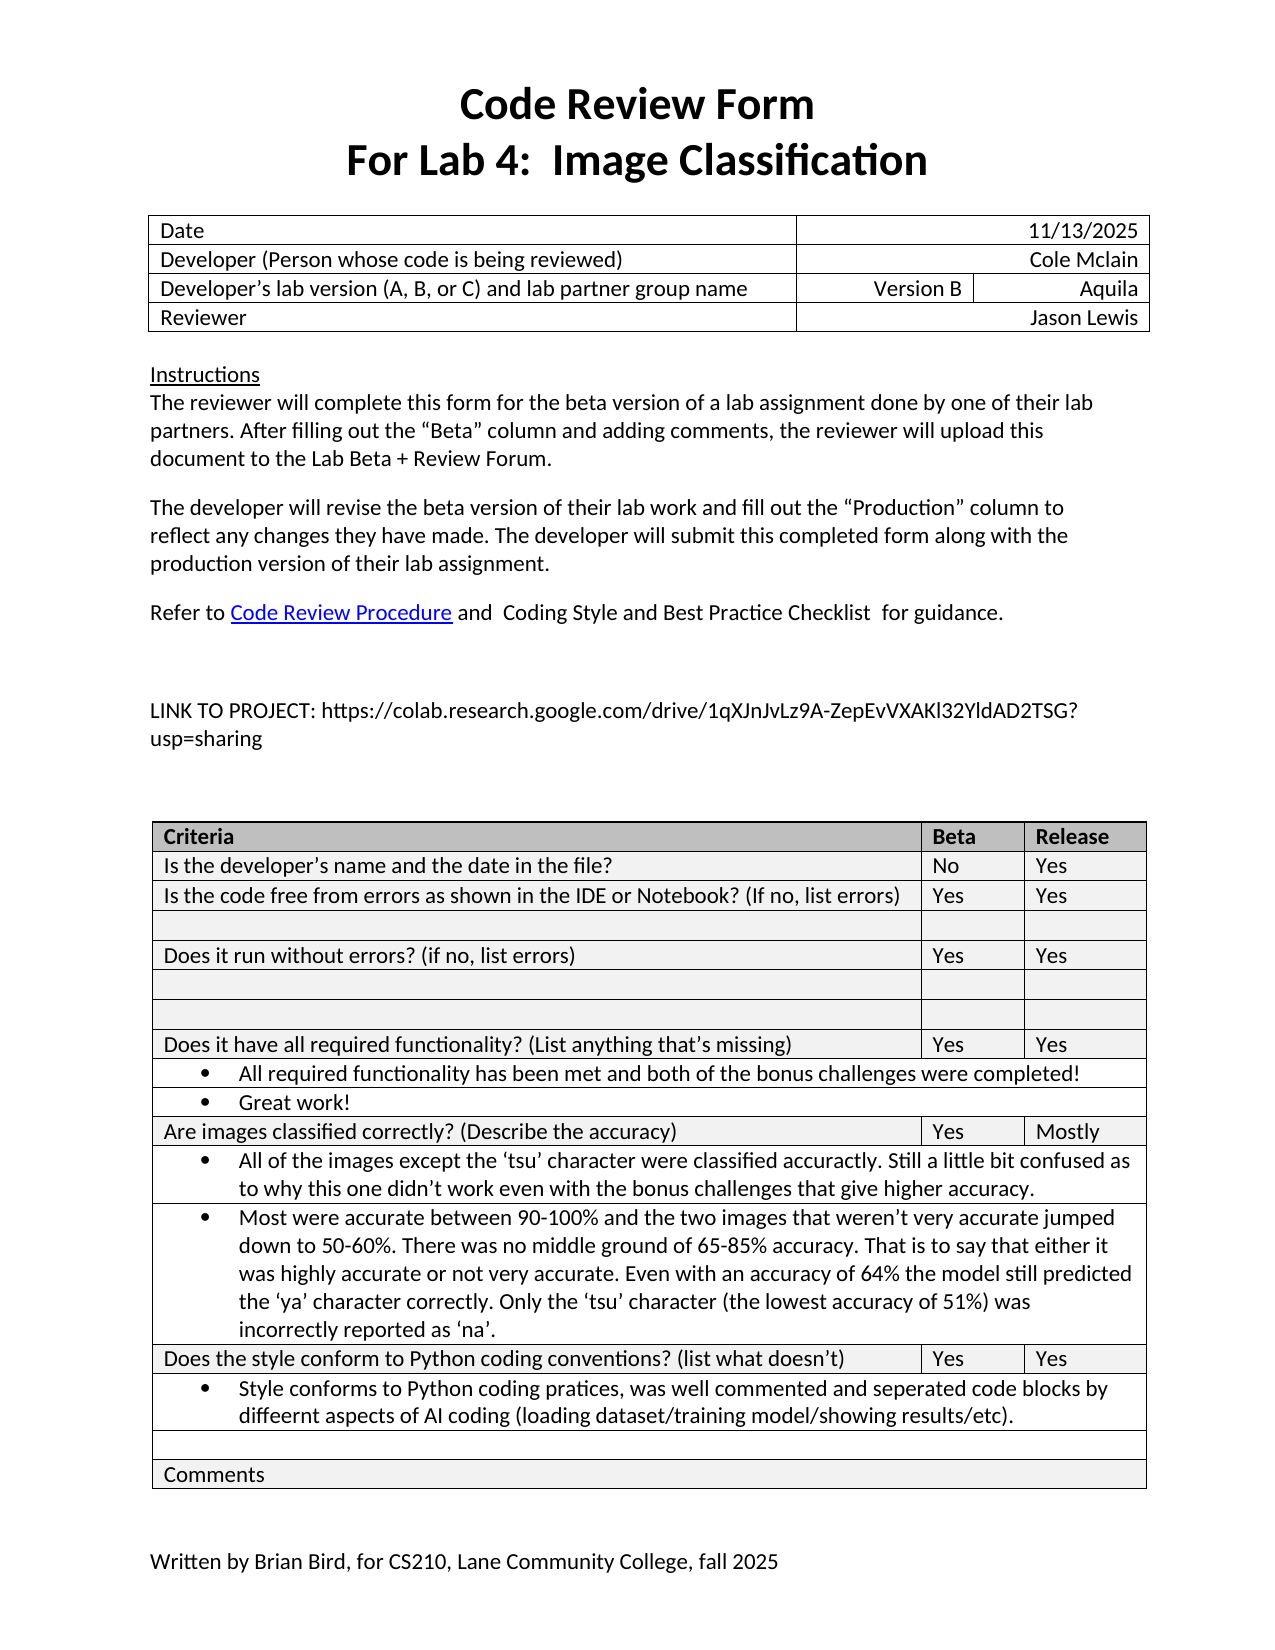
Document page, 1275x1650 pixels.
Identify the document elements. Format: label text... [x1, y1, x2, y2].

text Instructions [150, 332, 1125, 388]
table_cell Mostly [1025, 1117, 1146, 1145]
table_cell All of the images except the ‘tsu’ character were classified accuractly. Still a little bit confused as to why this one didn’t work even with the bonus challenges that give higher accuracy. [153, 1146, 1146, 1202]
table_cell [922, 911, 1024, 940]
table_cell Yes [1025, 1345, 1146, 1373]
table_cell Yes [1025, 1030, 1146, 1058]
table_cell Comments [153, 1460, 1146, 1488]
table_cell Yes [922, 881, 1024, 910]
table_cell [153, 970, 921, 999]
table_cell [922, 970, 1024, 999]
table_cell [153, 911, 921, 940]
table_cell Version B [797, 274, 973, 302]
table_cell Yes [1025, 941, 1146, 969]
table_header Release [1025, 823, 1146, 851]
table_cell No [922, 852, 1024, 880]
table_cell Most were accurate between 90-100% and the two images that weren’t very accurate jumped down to 50-60%. There was no middle ground of 65-85% accuracy. That is to say that either it was highly accurate or not very accurate. Even with an accuracy of 64% the model still predicted the ‘ya’ character correctly. Only the ‘tsu’ character (the lowest accuracy of 51%) was incorrectly reported as ‘na’. [153, 1204, 1146, 1343]
table_cell Style conforms to Python coding pratices, was well commented and seperated code blocks by diffeernt aspects of AI coding (loading dataset/training model/showing results/etc). [153, 1374, 1146, 1430]
table_cell Yes [1025, 881, 1146, 910]
table_cell Developer (Person whose code is being reviewed) [149, 245, 796, 273]
table_cell Yes [922, 1117, 1024, 1145]
table_cell Yes [1025, 852, 1146, 880]
table_cell Aquila [974, 274, 1149, 302]
text The reviewer will complete this form for the beta version of a lab assignment done by one of their lab partners. After filling out the “Beta” column and adding comments, the reviewer will upload this document to the Lab Beta + Review Forum. [150, 388, 1125, 472]
table_cell Jason Lewis [797, 303, 1149, 331]
table_cell Cole Mclain [797, 245, 1149, 273]
table_cell [922, 1000, 1024, 1029]
table_cell Does it run without errors? (if no, list errors) [153, 941, 921, 969]
table_cell Yes [922, 941, 1024, 969]
table_cell Does the style conform to Python coding conventions? (list what doesn’t) [153, 1345, 921, 1373]
table_cell Developer’s lab version (A, B, or C) and lab partner group name [149, 274, 796, 302]
table_header Date [149, 216, 796, 244]
table_cell [1025, 970, 1146, 999]
table_cell Is the code free from errors as shown in the IDE or Notebook? (If no, list errors) [153, 881, 921, 910]
table_header Criteria [153, 823, 921, 851]
table_cell Are images classified correctly? (Describe the accuracy) [153, 1117, 921, 1145]
table_cell All required functionality has been met and both of the bonus challenges were completed! [153, 1059, 1146, 1087]
table_cell Yes [922, 1345, 1024, 1373]
table_header 11/13/2025 [797, 216, 1149, 244]
table_cell [153, 1431, 1146, 1459]
table_cell Yes [922, 1030, 1024, 1058]
table_cell [153, 1000, 921, 1029]
text Refer to Code Review Procedure and Coding Style and Best Practice Checklist for guidance. [150, 598, 1125, 626]
table_cell Great work! [153, 1088, 1146, 1116]
table_cell Does it have all required functionality? (List anything that’s missing) [153, 1030, 921, 1058]
table_cell [1025, 1000, 1146, 1029]
text The developer will revise the beta version of their lab work and fill out the “Production” column to reflect any changes they have made. The developer will submit this completed form along with the production version of their lab assignment. [150, 493, 1125, 577]
table_cell Reviewer [149, 303, 796, 331]
table_cell Is the developer’s name and the date in the file? [153, 852, 921, 880]
text LINK TO PROJECT: https://colab.research.google.com/drive/1qXJnJvLz9A-ZepEvVXAKl32YldAD2TSG?usp=sharing [150, 696, 1125, 752]
table_header Beta [922, 823, 1024, 851]
table_cell [1025, 911, 1146, 940]
